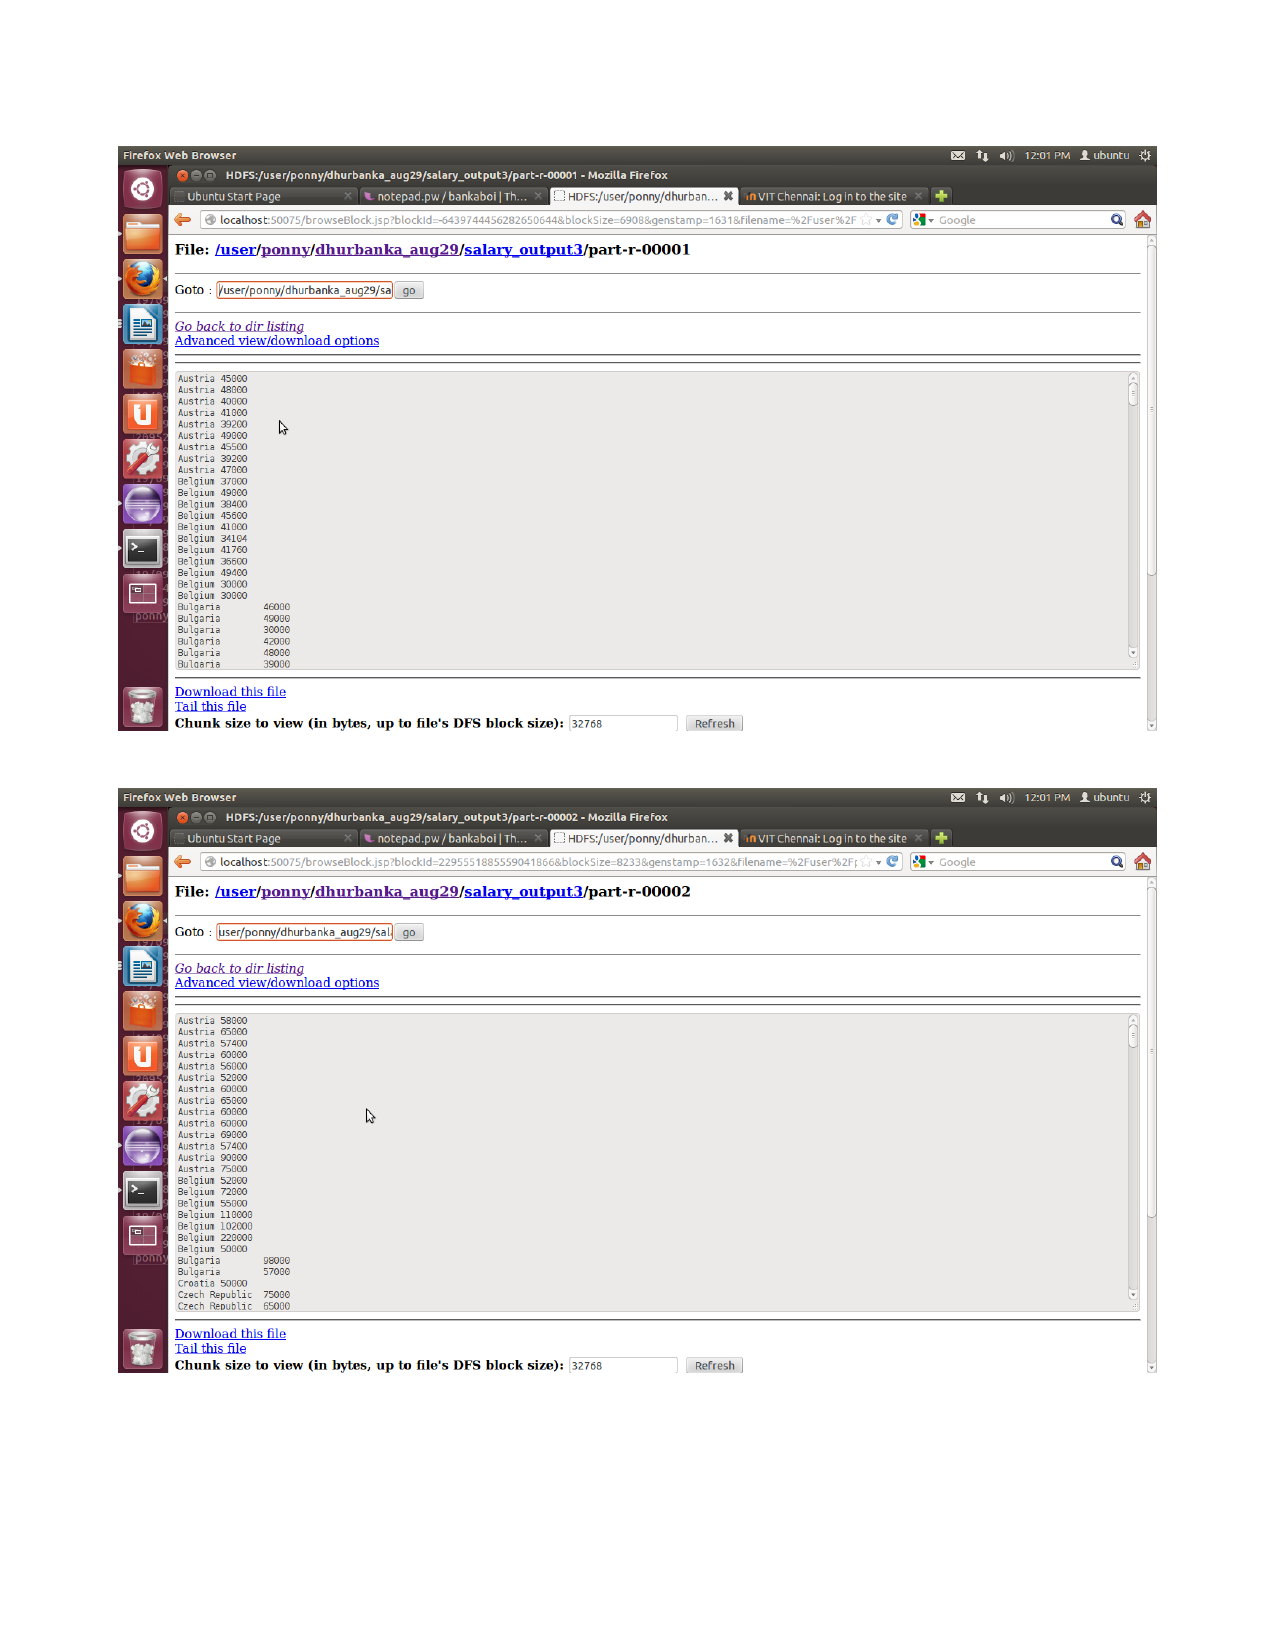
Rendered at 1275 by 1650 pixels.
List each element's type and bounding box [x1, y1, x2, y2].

picture [118, 146, 1157, 731]
picture [118, 788, 1157, 1373]
